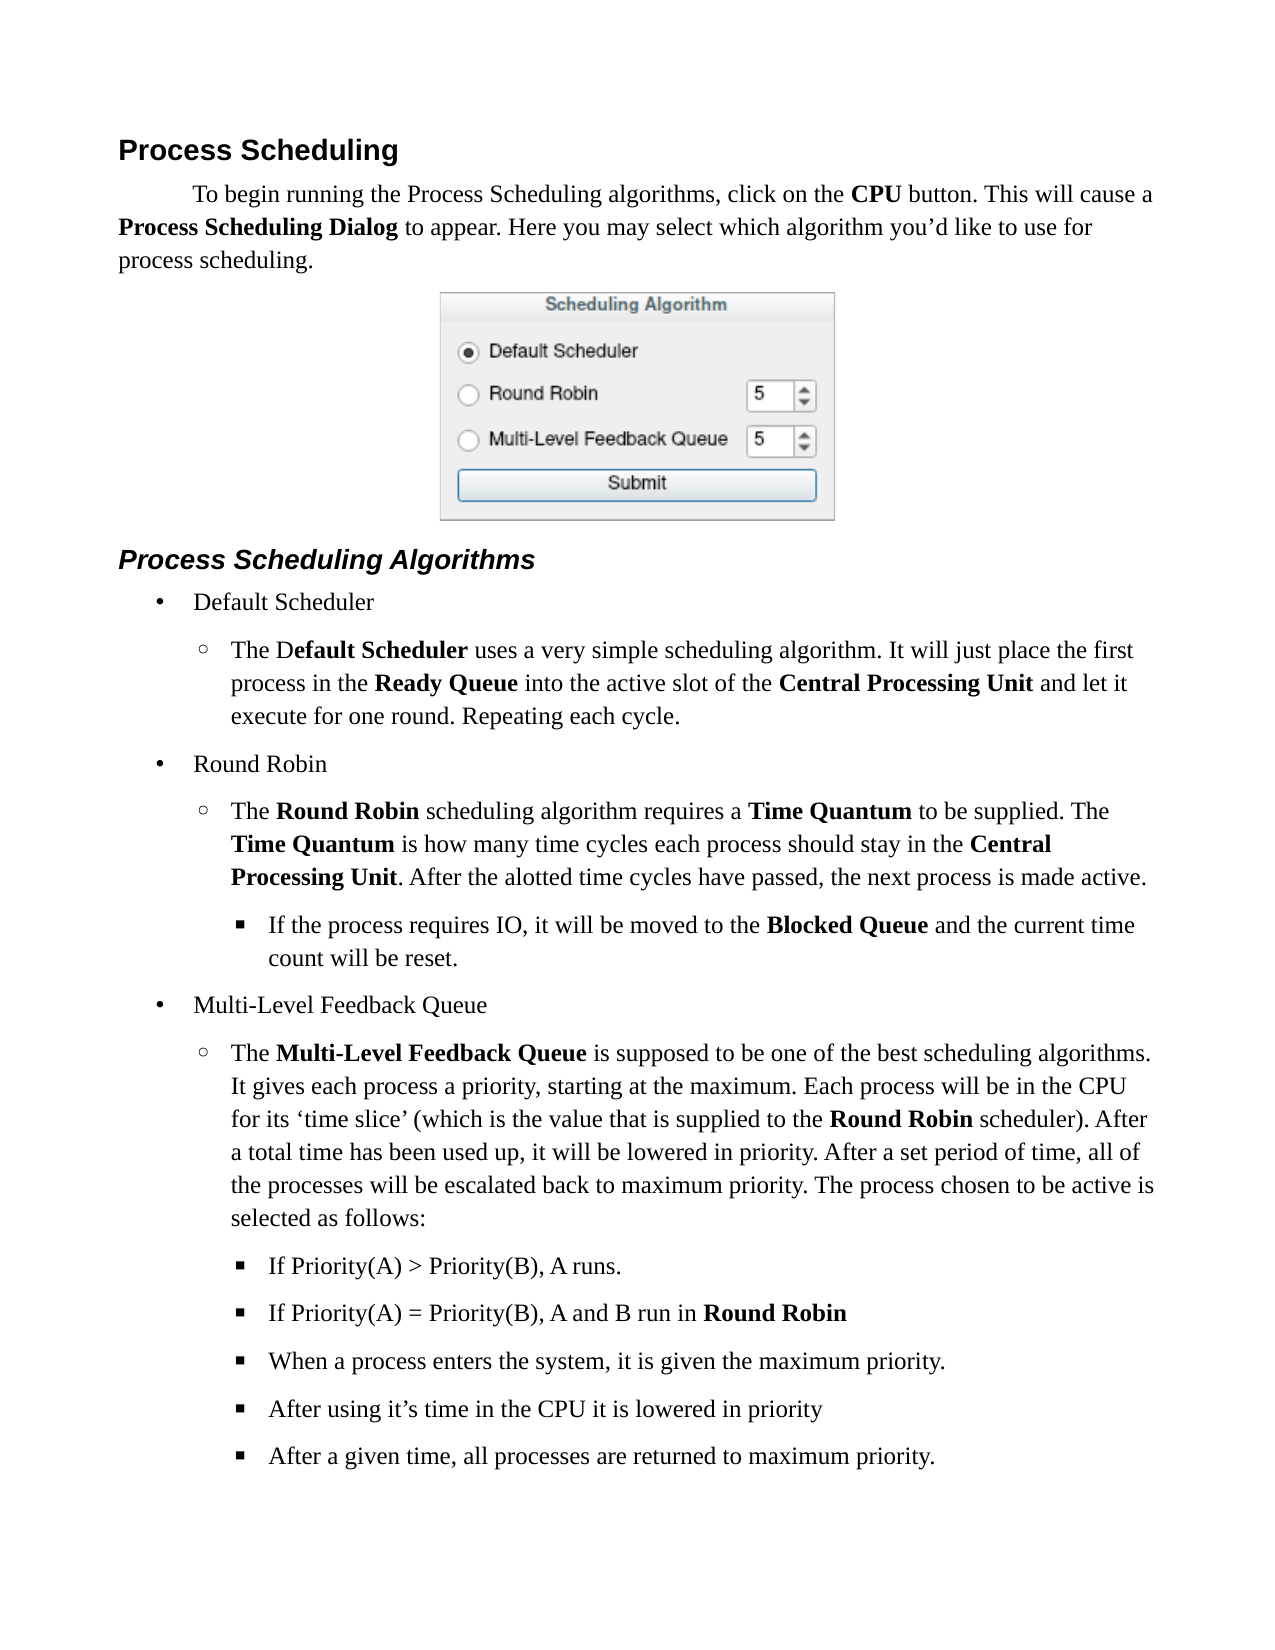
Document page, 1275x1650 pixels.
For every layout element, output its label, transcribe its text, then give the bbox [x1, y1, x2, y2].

list Multi-Level Feedback Queue [156, 991, 1157, 1019]
list The Round Robin scheduling algorithm requires a Time Quantum to be supplied. The Time Quantum is how many time cycles each process should stay in the Central Processing Unit. After the alotted time cycles have passed, the next process is made active. [193, 796, 1157, 891]
list The Multi-Level Feedback Queue is supposed to be one of the best scheduling algorithms. It gives each process a priority, starting at the maximum. Each process will be in the CPU for its ‘time slice’ (which is the value that is supplied to the Round Robin scheduler). After a total time has been used up, it will be lowered in priority. After a set period of time, all of the processes will be escalated back to maximum priority. The process chosen to be active is selected as follows: [193, 1038, 1157, 1232]
list If the process requires IO, it will be moved to the Blocked Queue and the current time count will be reset. [231, 910, 1157, 972]
list If Priority(A) = Priority(B), A and B run in Round Robin [231, 1298, 1157, 1327]
list The Default Scheduler uses a very simple scheduling algorithm. It will just place the first process in the Ready Queue into the active slot of the Central Processing Unit and let it execute for one round. Repeating each cycle. [193, 635, 1157, 730]
list If Priority(A) > Priority(B), A runs. [231, 1251, 1157, 1280]
picture [439, 292, 836, 521]
list Round Robin [156, 749, 1157, 777]
list Default Scheduler [156, 587, 1157, 616]
text To begin running the Process Scheduling algorithms, click on the CPU button. This will cause a Process Scheduling Dialog to appear. Here you may select which algorithm you’d like to use for process scheduling. [118, 179, 1157, 274]
list After using it’s time in the CPU it is lowered in priority [231, 1394, 1157, 1422]
list When a process enters the system, it is given the maximum priority. [231, 1346, 1157, 1375]
list After a given time, all processes are returned to maximum priority. [231, 1441, 1157, 1470]
subtitle Process Scheduling [118, 133, 1157, 166]
subtitle Process Scheduling Algorithms [118, 543, 1157, 575]
